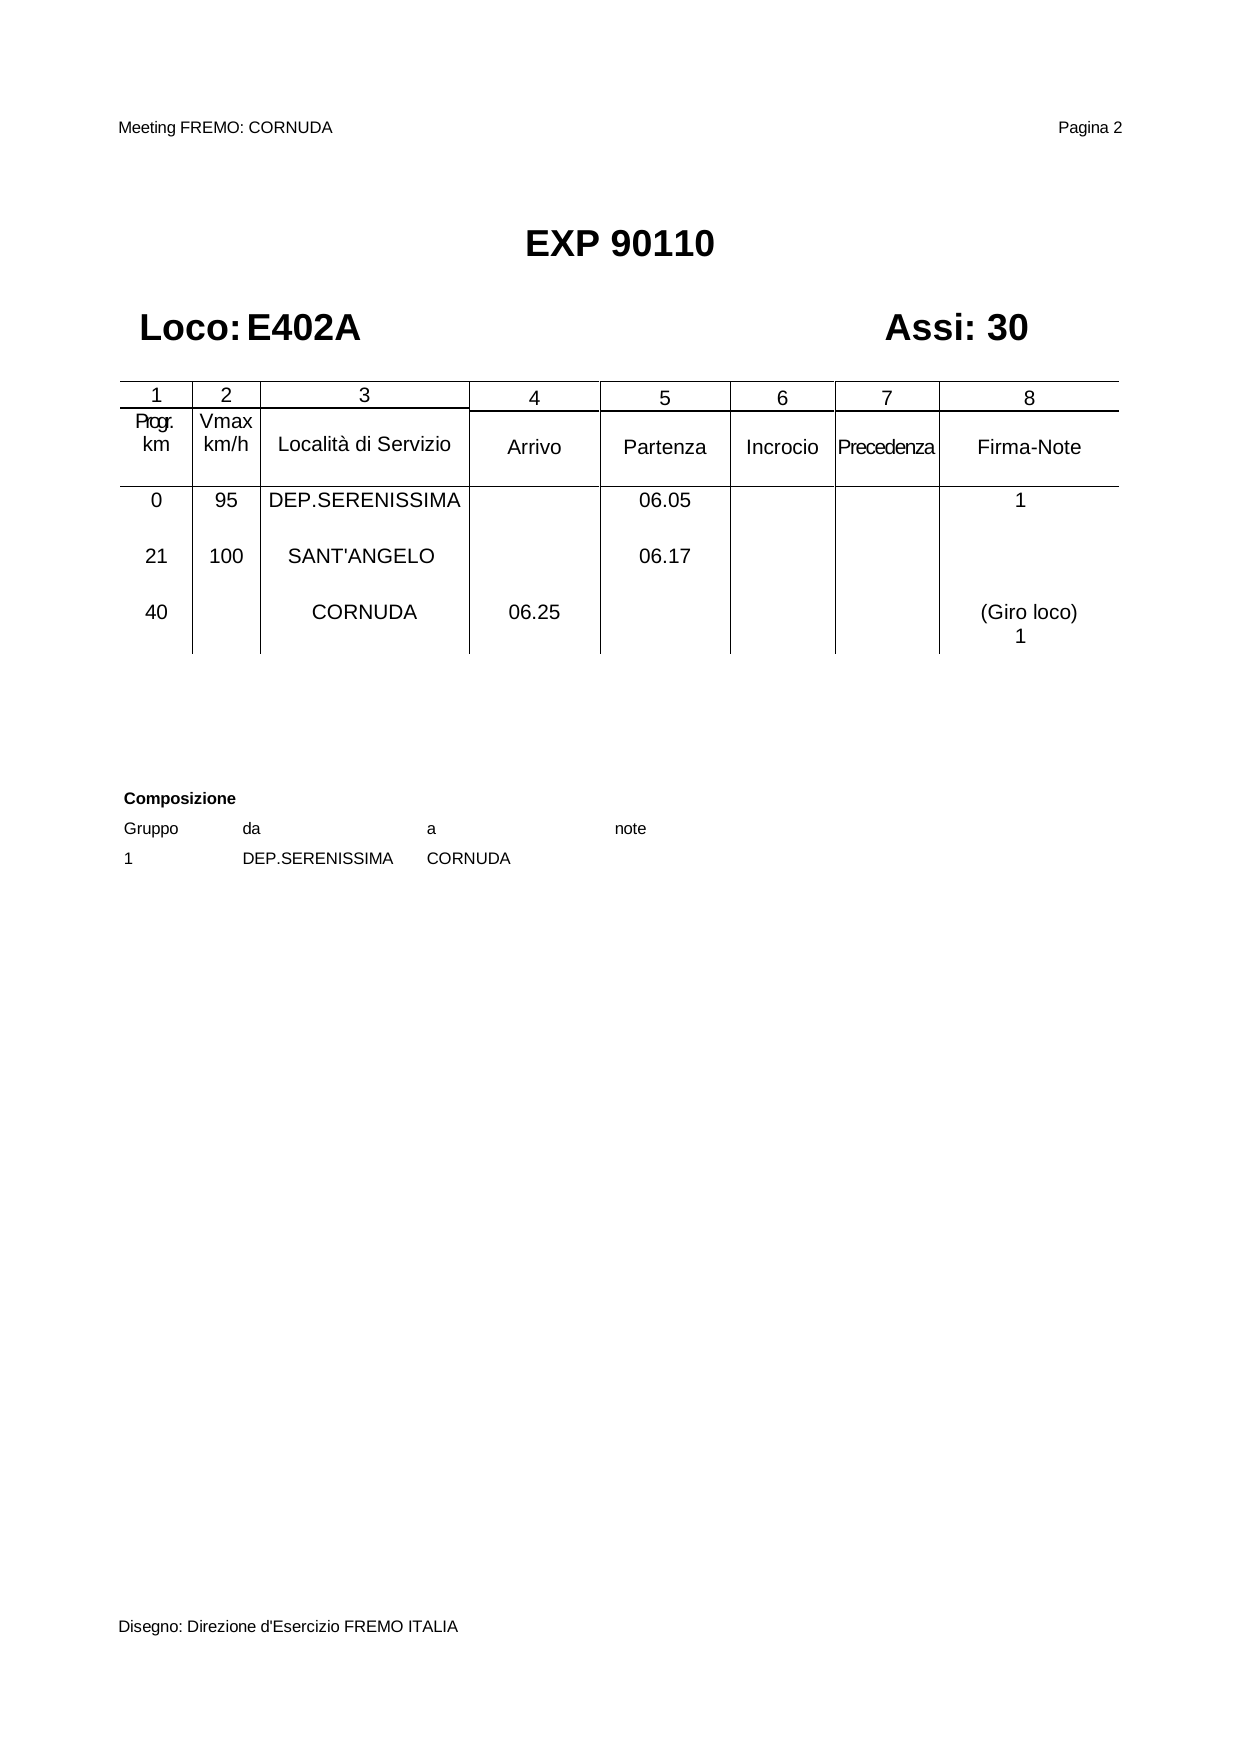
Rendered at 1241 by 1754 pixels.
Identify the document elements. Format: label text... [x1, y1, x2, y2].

table_cell 0 [120, 487, 192, 542]
table_cell [731, 598, 834, 654]
table_header Composizione [118, 784, 421, 814]
table_header Località di Servizio [261, 409, 469, 486]
table_cell a [421, 814, 609, 844]
table_cell [836, 598, 939, 654]
table_header Arrivo [470, 412, 599, 486]
table_cell note [609, 814, 1240, 844]
table_cell [836, 487, 939, 542]
table_cell DEP.SERENISSIMA [237, 844, 421, 873]
table_cell [940, 542, 1119, 598]
table_cell (Giro loco) 1 [940, 598, 1119, 654]
table_header Progr. km [120, 409, 192, 486]
table_header Partenza [601, 412, 730, 486]
table_header 3 [261, 382, 469, 407]
table_cell 40 [120, 598, 192, 654]
table_header 5 [601, 382, 730, 410]
table_header 8 [940, 382, 1119, 410]
table_header 6 [731, 382, 834, 410]
table_cell [193, 598, 260, 654]
table_cell 21 [120, 542, 192, 598]
table_cell 100 [193, 542, 260, 598]
table_header Vmax km/h [193, 409, 260, 486]
table_header [609, 784, 1240, 814]
table_cell [731, 487, 834, 542]
table_cell SANT'ANGELO [261, 542, 469, 598]
table_cell DEP.SERENISSIMA [261, 487, 469, 542]
table_header 1 [120, 382, 192, 407]
table_cell 06.17 [601, 542, 730, 598]
table_cell da [237, 814, 421, 844]
table_cell 06.25 [470, 598, 599, 654]
table_cell [601, 598, 730, 654]
table_cell [470, 487, 599, 542]
table_cell [836, 542, 939, 598]
table_cell [731, 542, 834, 598]
table_cell 95 [193, 487, 260, 542]
table_header Incrocio [731, 412, 834, 486]
table_header 4 [470, 382, 599, 410]
table_header Firma-Note [940, 412, 1119, 486]
table_cell 06.05 [601, 487, 730, 542]
text Loco: E402A Assi: 30 [118, 306, 1122, 381]
table_header [421, 784, 609, 814]
text EXP 90110 [118, 222, 1122, 264]
table_header Precedenza [836, 412, 939, 486]
table_cell [609, 844, 1240, 873]
table_cell CORNUDA [421, 844, 609, 873]
table_cell 1 [940, 487, 1119, 542]
table_cell [470, 542, 599, 598]
table_header 2 [193, 382, 260, 407]
table_cell Gruppo [118, 814, 237, 844]
table_cell 1 [118, 844, 237, 873]
table_cell CORNUDA [261, 598, 469, 654]
table_header 7 [836, 382, 939, 410]
